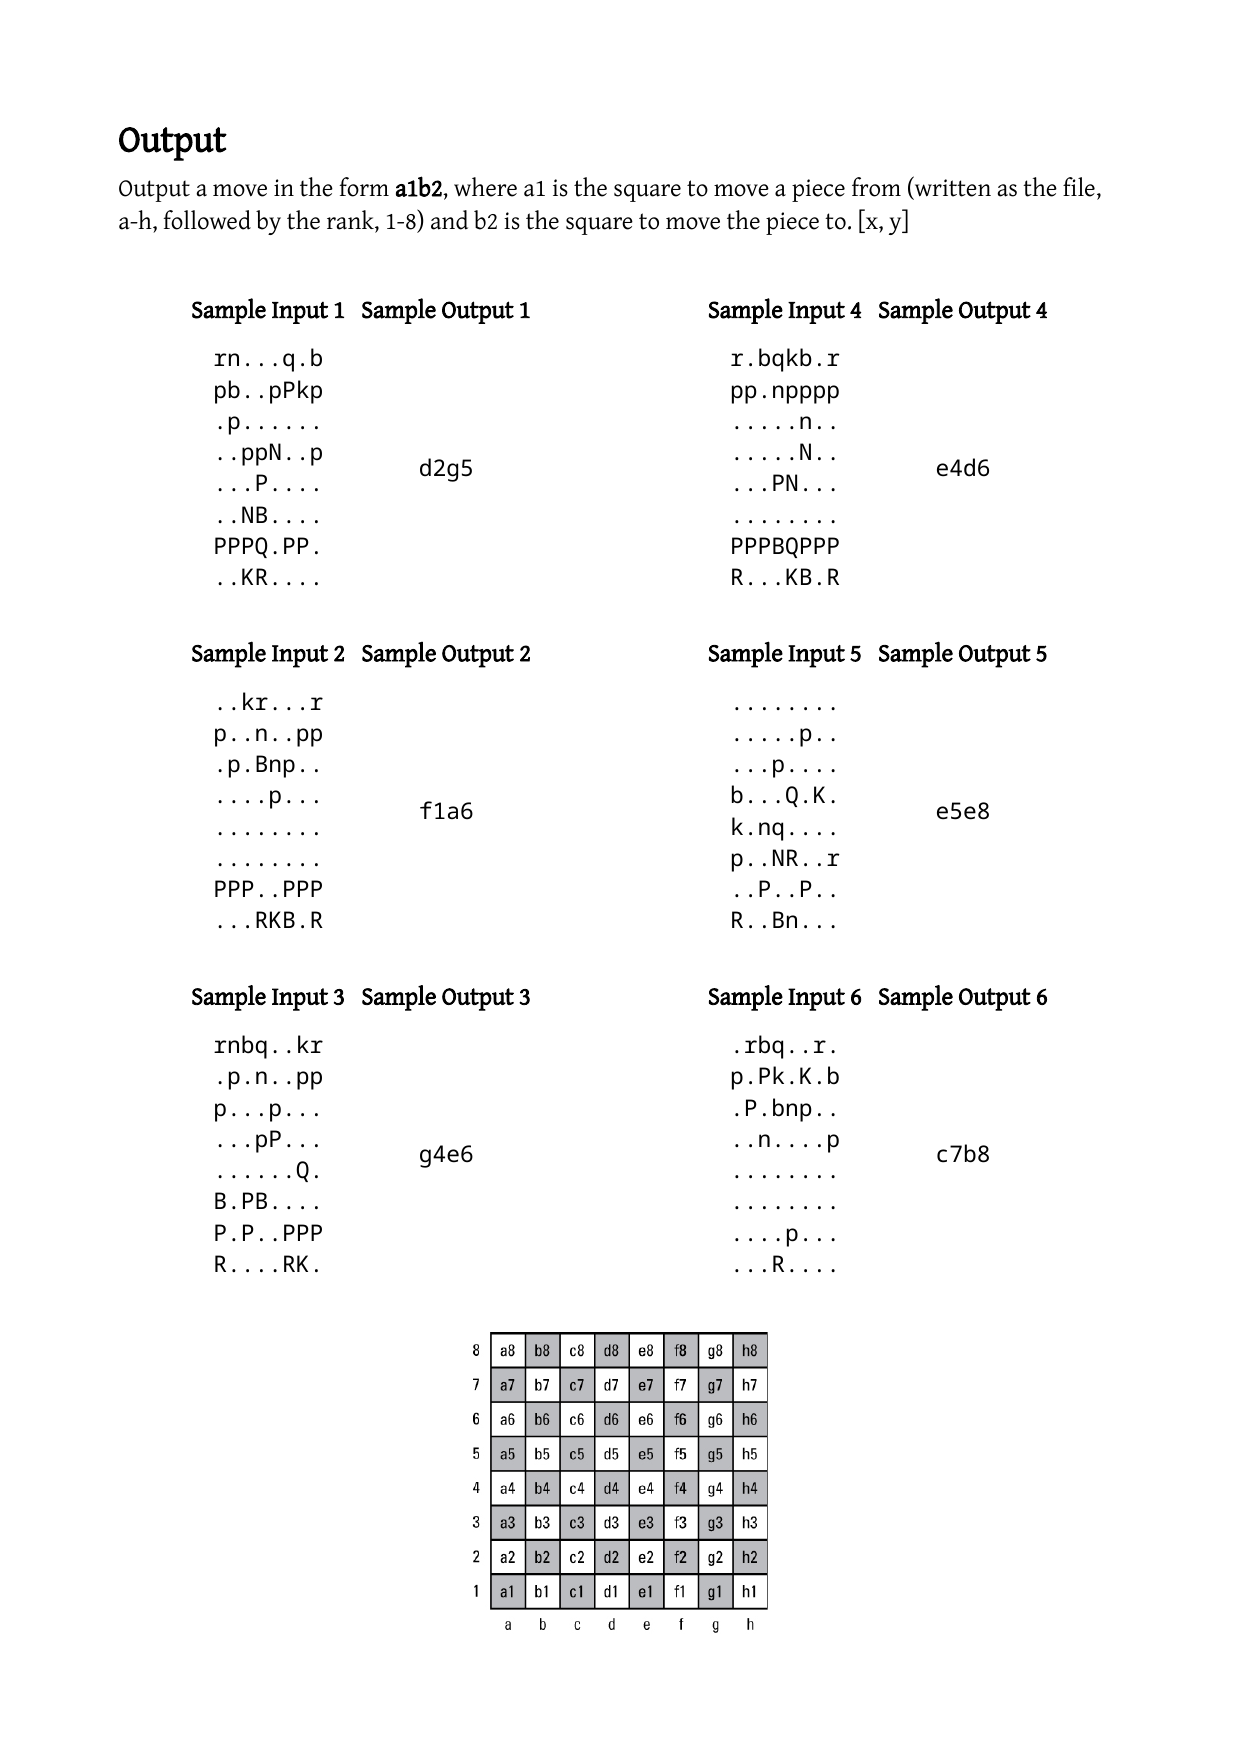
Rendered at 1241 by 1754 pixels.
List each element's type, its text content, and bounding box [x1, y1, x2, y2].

table_cell rnbq..kr .p.n..pp p...p... ...pP... ......Q. B.PB.... P.P..PPP R....RK. [184, 1023, 352, 1285]
table_header Sample Output 1 [352, 284, 539, 336]
table_cell ..kr...r p..n..pp .p.Bnp.. ....p... ........ ........ PPP..PPP ...RKB.R [184, 680, 352, 942]
table_header Sample Output 4 [869, 284, 1057, 336]
table_header Sample Input 1 [184, 284, 352, 336]
table_cell f1a6 [352, 680, 540, 942]
table_header Sample Output 2 [352, 627, 540, 680]
table_header Sample Input 2 [184, 627, 352, 680]
table_cell g4e6 [352, 1023, 540, 1285]
table_cell c7b8 [869, 1023, 1057, 1285]
table_cell rn...q.b pb..pPkp .p...... ..ppN..p ...P.... ..NB.... PPPQ.PP. ..KR.... [184, 336, 352, 598]
subtitle Output [118, 118, 1122, 162]
table_header Sample Input 4 [700, 284, 869, 336]
table_header Sample Output 5 [869, 627, 1057, 680]
table_cell e4d6 [869, 336, 1057, 598]
text Output a move in the form a1b2, where a1 is the square to move a piece from (written as the file, a-h, followed by the rank, 1-8) and b2 is the square to move the piece to. [x, y] [118, 174, 1122, 236]
picture [472, 1332, 768, 1634]
table_header Sample Output 6 [869, 970, 1057, 1023]
table_header Sample Input 6 [700, 970, 869, 1023]
table_cell e5e8 [869, 680, 1057, 942]
table_cell ........ .....p.. ...p.... b...Q.K. k.nq.... p..NR..r ..P..P.. R..Bn... [700, 680, 869, 942]
table_cell r.bqkb.r pp.npppp .....n.. .....N.. ...PN... ........ PPPBQPPP R...KB.R [700, 336, 869, 598]
table_header Sample Input 3 [184, 970, 352, 1023]
table_header Sample Input 5 [700, 627, 869, 680]
table_cell d2g5 [352, 336, 539, 598]
table_cell .rbq..r. p.Pk.K.b .P.bnp.. ..n....p ........ ........ ....p... ...R.... [700, 1023, 869, 1285]
table_header Sample Output 3 [352, 970, 540, 1023]
